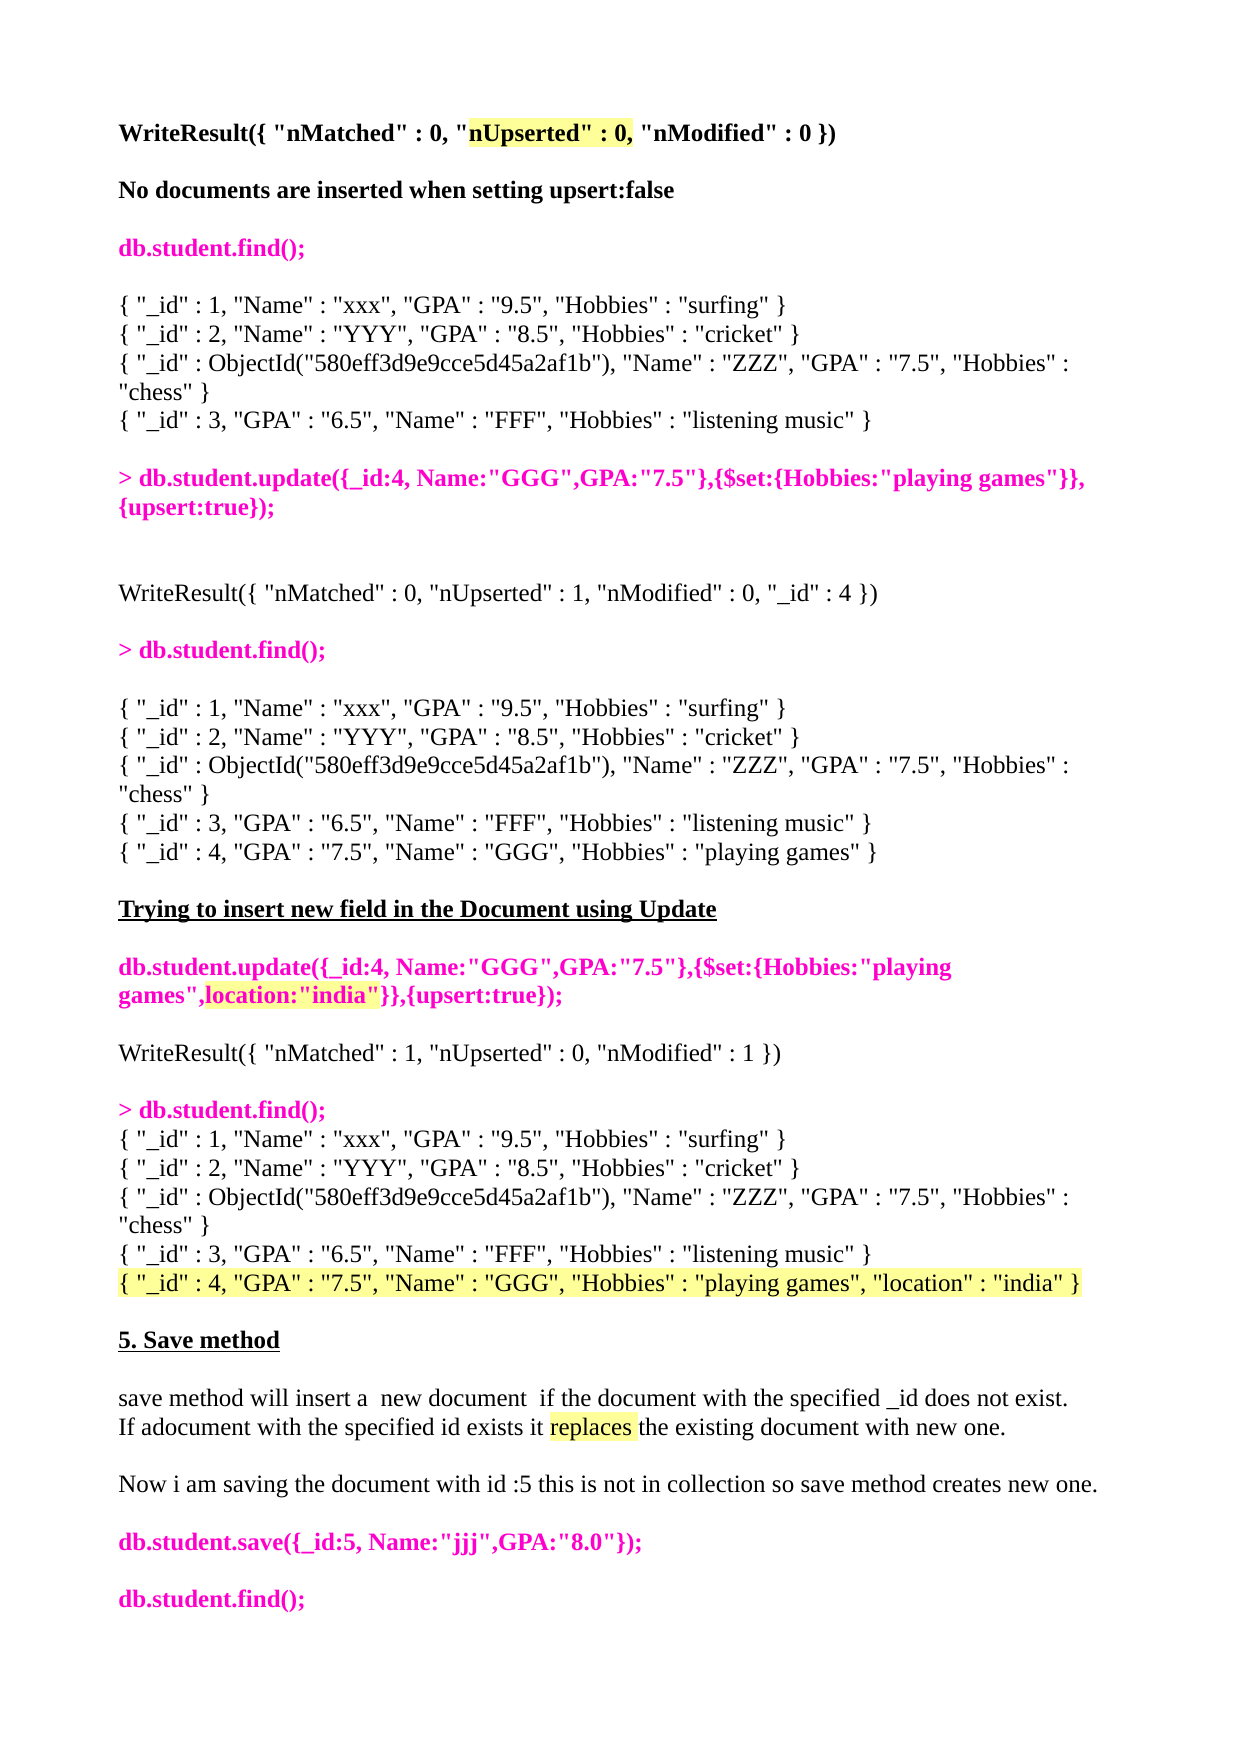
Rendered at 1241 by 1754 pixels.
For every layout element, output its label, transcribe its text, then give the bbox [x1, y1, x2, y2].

text > db.student.update({_id:4, Name:"GGG",GPA:"7.5"},{$set:{Hobbies:"playing games"}},{upsert:true}); [118, 463, 1122, 521]
text { "_id" : 4, "GPA" : "7.5", "Name" : "GGG", "Hobbies" : "playing games", "location" : "india" } [118, 1268, 1122, 1297]
text > db.student.find(); [118, 636, 1122, 664]
text { "_id" : ObjectId("580eff3d9e9cce5d45a2af1b"), "Name" : "ZZZ", "GPA" : "7.5", "Hobbies" : "chess" } [118, 1182, 1122, 1239]
text db.student.save({_id:5, Name:"jjj",GPA:"8.0"}); [118, 1527, 1122, 1556]
text WriteResult({ "nMatched" : 1, "nUpserted" : 0, "nModified" : 1 }) [118, 1038, 1122, 1067]
text WriteResult({ "nMatched" : 0, "nUpserted" : 1, "nModified" : 0, "_id" : 4 }) [118, 578, 1122, 607]
text 5. Save method [118, 1326, 1122, 1354]
text WriteResult({ "nMatched" : 0, "nUpserted" : 0, "nModified" : 0 }) [118, 118, 1122, 147]
text No documents are inserted when setting upsert:false [118, 176, 1122, 204]
text { "_id" : 1, "Name" : "xxx", "GPA" : "9.5", "Hobbies" : "surfing" } [118, 693, 1122, 722]
text db.student.find(); [118, 1584, 1122, 1613]
text { "_id" : 3, "GPA" : "6.5", "Name" : "FFF", "Hobbies" : "listening music" } [118, 1239, 1122, 1268]
text { "_id" : 3, "GPA" : "6.5", "Name" : "FFF", "Hobbies" : "listening music" } [118, 406, 1122, 434]
text { "_id" : 2, "Name" : "YYY", "GPA" : "8.5", "Hobbies" : "cricket" } [118, 1153, 1122, 1182]
text If adocument with the specified id exists it replaces the existing document with new one. [118, 1412, 1122, 1441]
text { "_id" : 2, "Name" : "YYY", "GPA" : "8.5", "Hobbies" : "cricket" } [118, 319, 1122, 348]
text { "_id" : 1, "Name" : "xxx", "GPA" : "9.5", "Hobbies" : "surfing" } [118, 1124, 1122, 1153]
text save method will insert a new document if the document with the specified _id does not exist. [118, 1383, 1122, 1412]
text Trying to insert new field in the Document using Update [118, 894, 1122, 923]
text { "_id" : 4, "GPA" : "7.5", "Name" : "GGG", "Hobbies" : "playing games" } [118, 837, 1122, 866]
text { "_id" : ObjectId("580eff3d9e9cce5d45a2af1b"), "Name" : "ZZZ", "GPA" : "7.5", "Hobbies" : "chess" } [118, 751, 1122, 808]
text { "_id" : ObjectId("580eff3d9e9cce5d45a2af1b"), "Name" : "ZZZ", "GPA" : "7.5", "Hobbies" : "chess" } [118, 348, 1122, 406]
text db.student.update({_id:4, Name:"GGG",GPA:"7.5"},{$set:{Hobbies:"playing games",location:"india"}},{upsert:true}); [118, 952, 1122, 1009]
text > db.student.find(); [118, 1096, 1122, 1124]
text { "_id" : 3, "GPA" : "6.5", "Name" : "FFF", "Hobbies" : "listening music" } [118, 808, 1122, 837]
text { "_id" : 1, "Name" : "xxx", "GPA" : "9.5", "Hobbies" : "surfing" } [118, 291, 1122, 319]
text Now i am saving the document with id :5 this is not in collection so save method creates new one. [118, 1469, 1122, 1498]
text { "_id" : 2, "Name" : "YYY", "GPA" : "8.5", "Hobbies" : "cricket" } [118, 722, 1122, 751]
text db.student.find(); [118, 233, 1122, 262]
